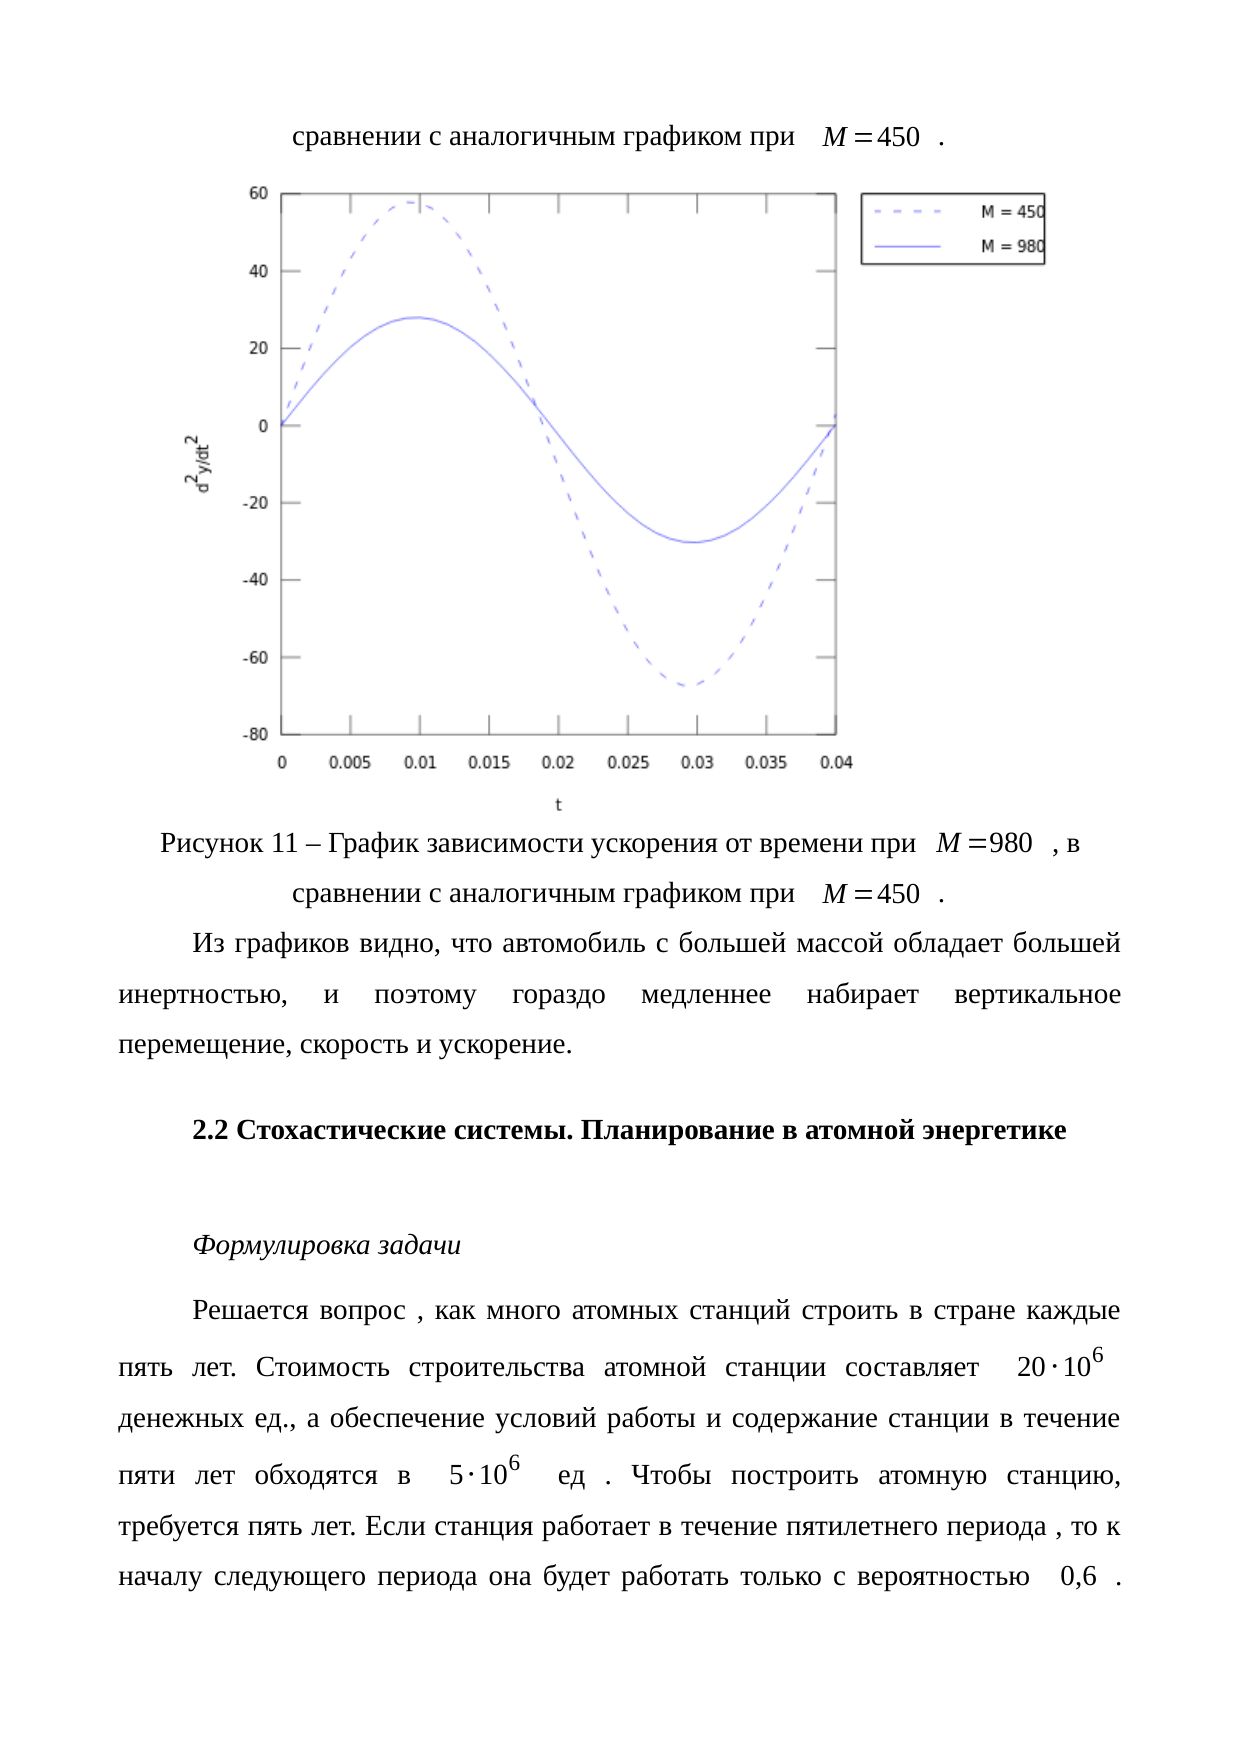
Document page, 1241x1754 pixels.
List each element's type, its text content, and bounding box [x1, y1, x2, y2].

text Формулировка задачи [118, 1227, 1122, 1261]
text Рисунок 10 – График зависимости скорости от времени при , в сравнении с аналогичным графиком при . [118, 118, 1122, 152]
text Из графиков видно, что автомобиль с большей массой обладает большей инертностью, и поэтому гораздо медленнее набирает вертикальное перемещение, скорость и ускорение. [118, 926, 1122, 1060]
subtitle 2.2 Стохастические системы. Планирование в атомной энергетике [118, 1112, 1122, 1146]
picture [182, 168, 1058, 825]
text Рисунок 11 – График зависимости ускорения от времени при, в сравнении с аналогичным графиком при . [118, 219, 1122, 909]
text Решается вопрос , как много атомных станций строить в стране каждые пять лет. Стоимость строительства атомной станции составляет денежных ед., а обеспечение условий работы и содержание станции в течение пяти лет обходятся в ед . Чтобы построить атомную станцию, требуется пять лет. Если станция работает в течение пятилетнего периода , то к началу следующего периода она будет работать только с вероятностью . Лоббисты по охране окружающей среды провели законопроект о том , что в пятилетний период в стране может быть построено и/или работать не более трех атомных станций. Производительности одной атомной станции достаточно, чтобы удовлетворить потребности страны в энергии, иначе обеспечение в течение пяти лет альтернативных ресурсов энергии будет стоить ед. Пусть состояния: – нет работающих атомных станций; – одна работающая атомная станция; – две работающие атомные станции; – три работающие атомные станции; управления , , , – число строящихся атомных станций. Определите оптимальную стратегию строительства атомных станций в стране для последующего периода времени. [118, 1292, 1122, 1592]
